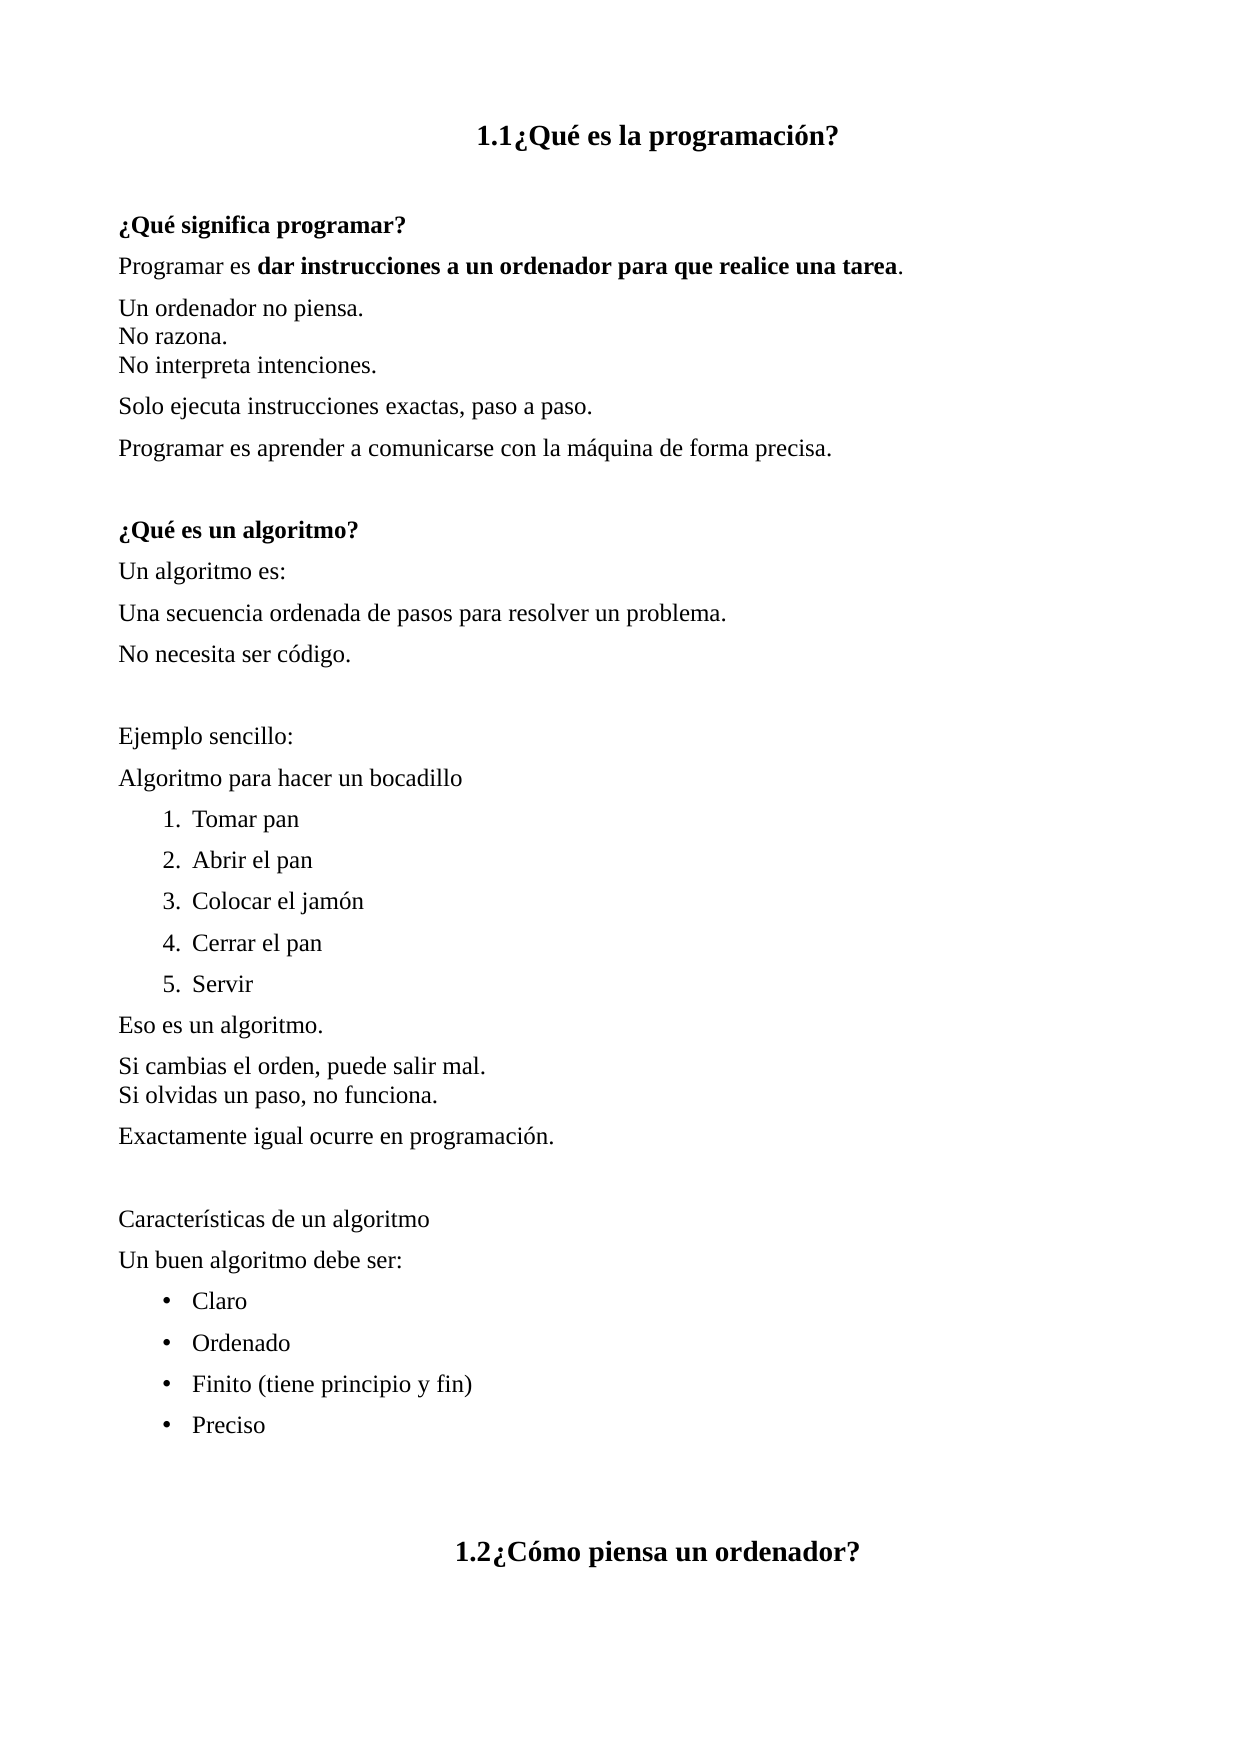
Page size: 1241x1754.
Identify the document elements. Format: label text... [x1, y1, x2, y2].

text Programar es aprender a comunicarse con la máquina de forma precisa. [118, 433, 1122, 461]
list Colocar el jamón [162, 886, 1122, 915]
list Finito (tiene principio y fin) [162, 1369, 1122, 1398]
text Programar es dar instrucciones a un ordenador para que realice una tarea. [118, 251, 1122, 280]
text Un ordenador no piensa. No razona. No interpreta intenciones. [118, 293, 1122, 379]
list Preciso [162, 1410, 1122, 1439]
list Ordenado [162, 1328, 1122, 1356]
list Claro [162, 1286, 1122, 1315]
list Abrir el pan [162, 845, 1122, 874]
text No necesita ser código. [118, 639, 1122, 668]
text Si cambias el orden, puede salir mal. Si olvidas un paso, no funciona. [118, 1051, 1122, 1109]
text Un buen algoritmo debe ser: [118, 1245, 1122, 1274]
list ¿Qué es la programación? [193, 118, 1122, 152]
text ¿Qué es un algoritmo? [118, 515, 1122, 544]
text Algoritmo para hacer un bocadillo [118, 763, 1122, 791]
list Cerrar el pan [162, 928, 1122, 956]
list Servir [162, 969, 1122, 998]
list ¿Cómo piensa un ordenador? [193, 1534, 1122, 1567]
text Eso es un algoritmo. [118, 1010, 1122, 1039]
text Una secuencia ordenada de pasos para resolver un problema. [118, 598, 1122, 626]
text Un algoritmo es: [118, 556, 1122, 585]
text ¿Qué significa programar? [118, 210, 1122, 239]
text Exactamente igual ocurre en programación. [118, 1121, 1122, 1150]
text Ejemplo sencillo: [118, 721, 1122, 750]
text Características de un algoritmo [118, 1204, 1122, 1233]
text Solo ejecuta instrucciones exactas, paso a paso. [118, 391, 1122, 420]
list Tomar pan [162, 804, 1122, 833]
